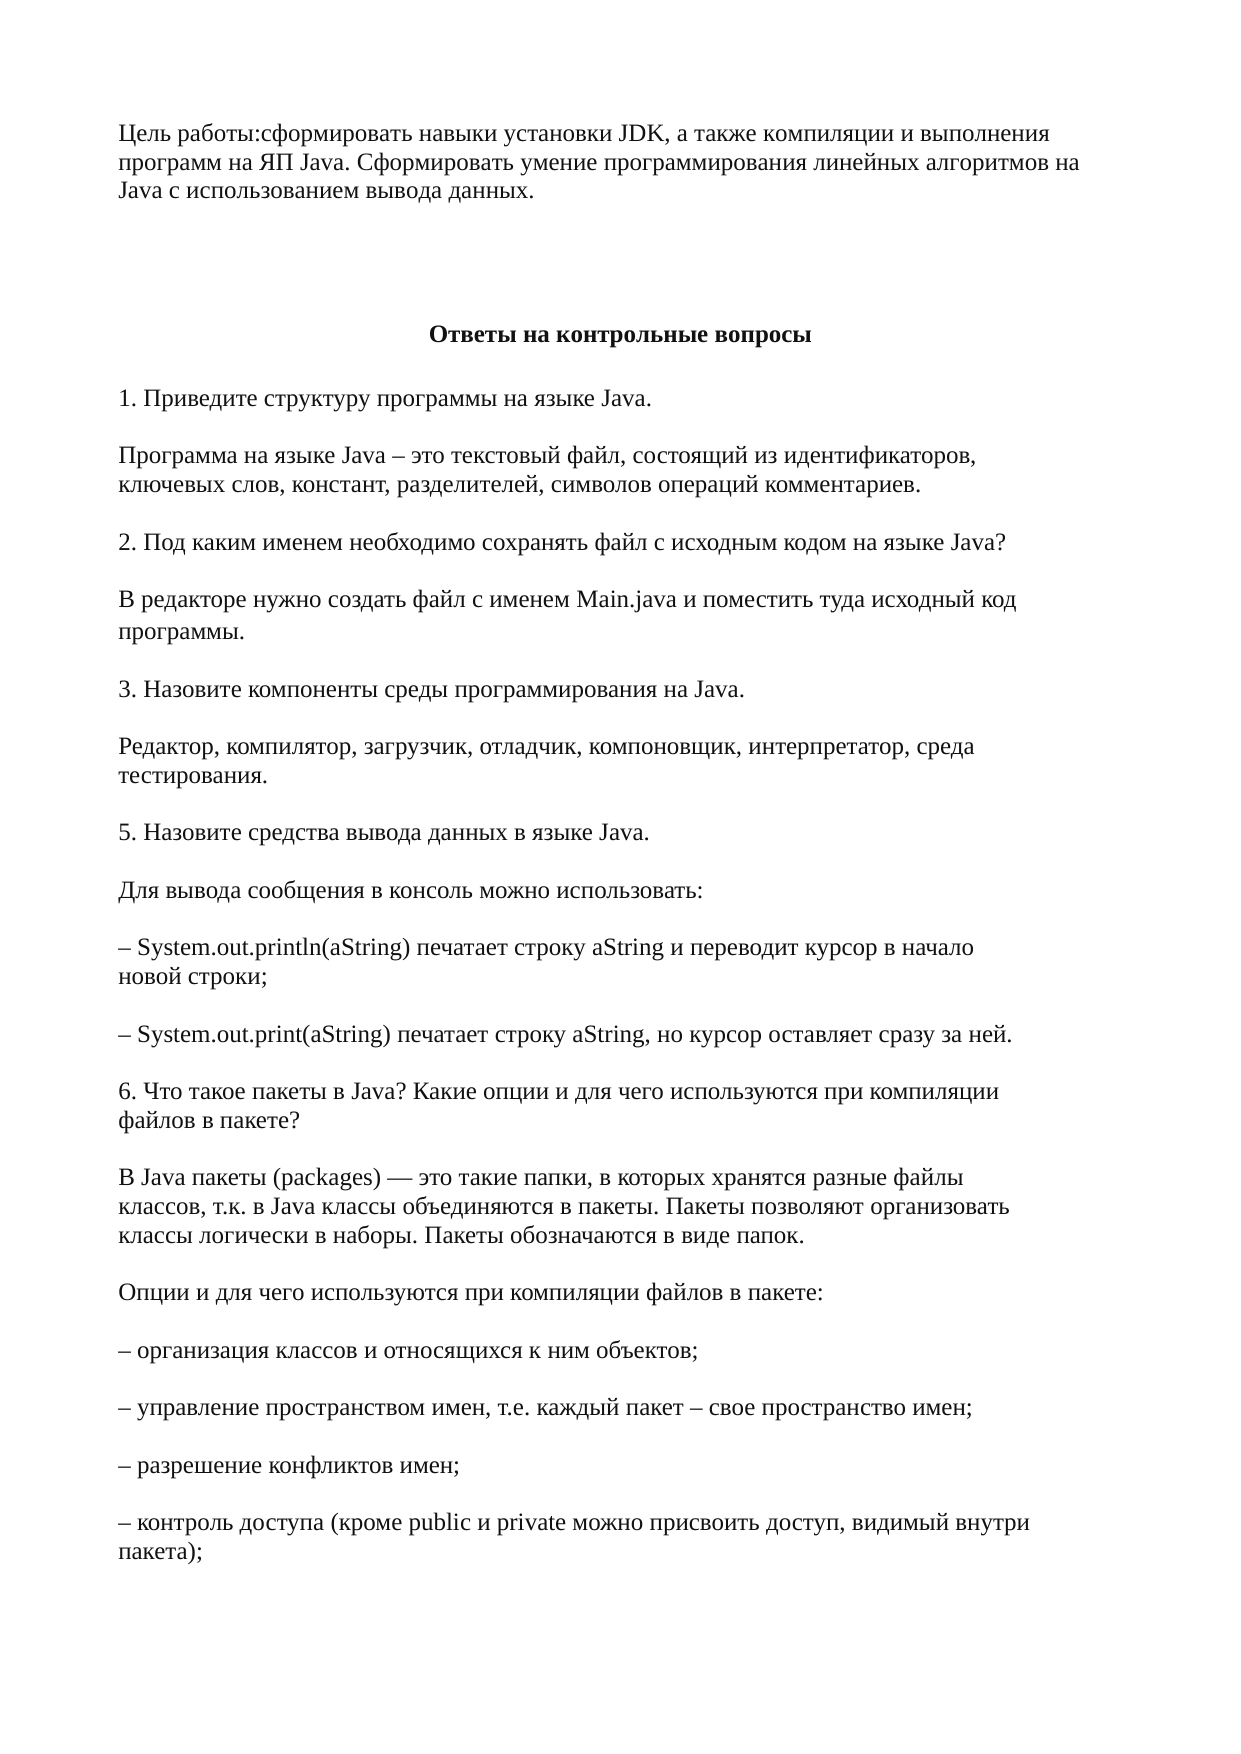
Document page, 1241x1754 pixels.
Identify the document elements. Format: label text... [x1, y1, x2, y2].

list 1. Приведите структуру программы на языке Java. Программа на языке Java – это текстовый файл, состоящий из идентификаторов, ключевых слов, констант, разделителей, символов операций комментариев. 2. Под каким именем необходимо сохранять файл с исходным кодом на языке Java? В редакторе нужно создать файл с именем Main.java и поместить туда исходный код программы. 3. Назовите компоненты среды программирования на Java. Редактор, компилятор, загрузчик, отладчик, компоновщик, интерпретатор, среда тестирования. 5. Назовите средства вывода данных в языке Java. Для вывода сообщения в консоль можно использовать: – System.out.println(aString) печатает строку aString и переводит курсор в начало новой строки; – System.out.print(aString) печатает строку aString, но курсор оставляет сразу за ней. 6. Что такое пакеты в Java? Какие опции и для чего используются при компиляции файлов в пакете? В Java пакеты (packages) — это такие папки, в которых хранятся разные файлы классов, т.к. в Java классы объединяются в пакеты. Пакеты позволяют организовать классы логически в наборы. Пакеты обозначаются в виде папок. Опции и для чего используются при компиляции файлов в пакете: – организация классов и относящихся к ним объектов; – управление пространством имен, т.е. каждый пакет – свое пространство имен; – разрешение конфликтов имен; – контроль доступа (кроме public и private можно присвоить доступ, видимый внутри пакета); [118, 354, 1039, 1565]
text Ответы на контрольные вопросы [118, 319, 1122, 348]
list Цель работы:сформировать навыки установки JDK, а также компиляции и выполнения программ на ЯП Java. Сформировать умение программирования линейных алгоритмов на Java с использованием вывода данных. [118, 118, 1122, 204]
